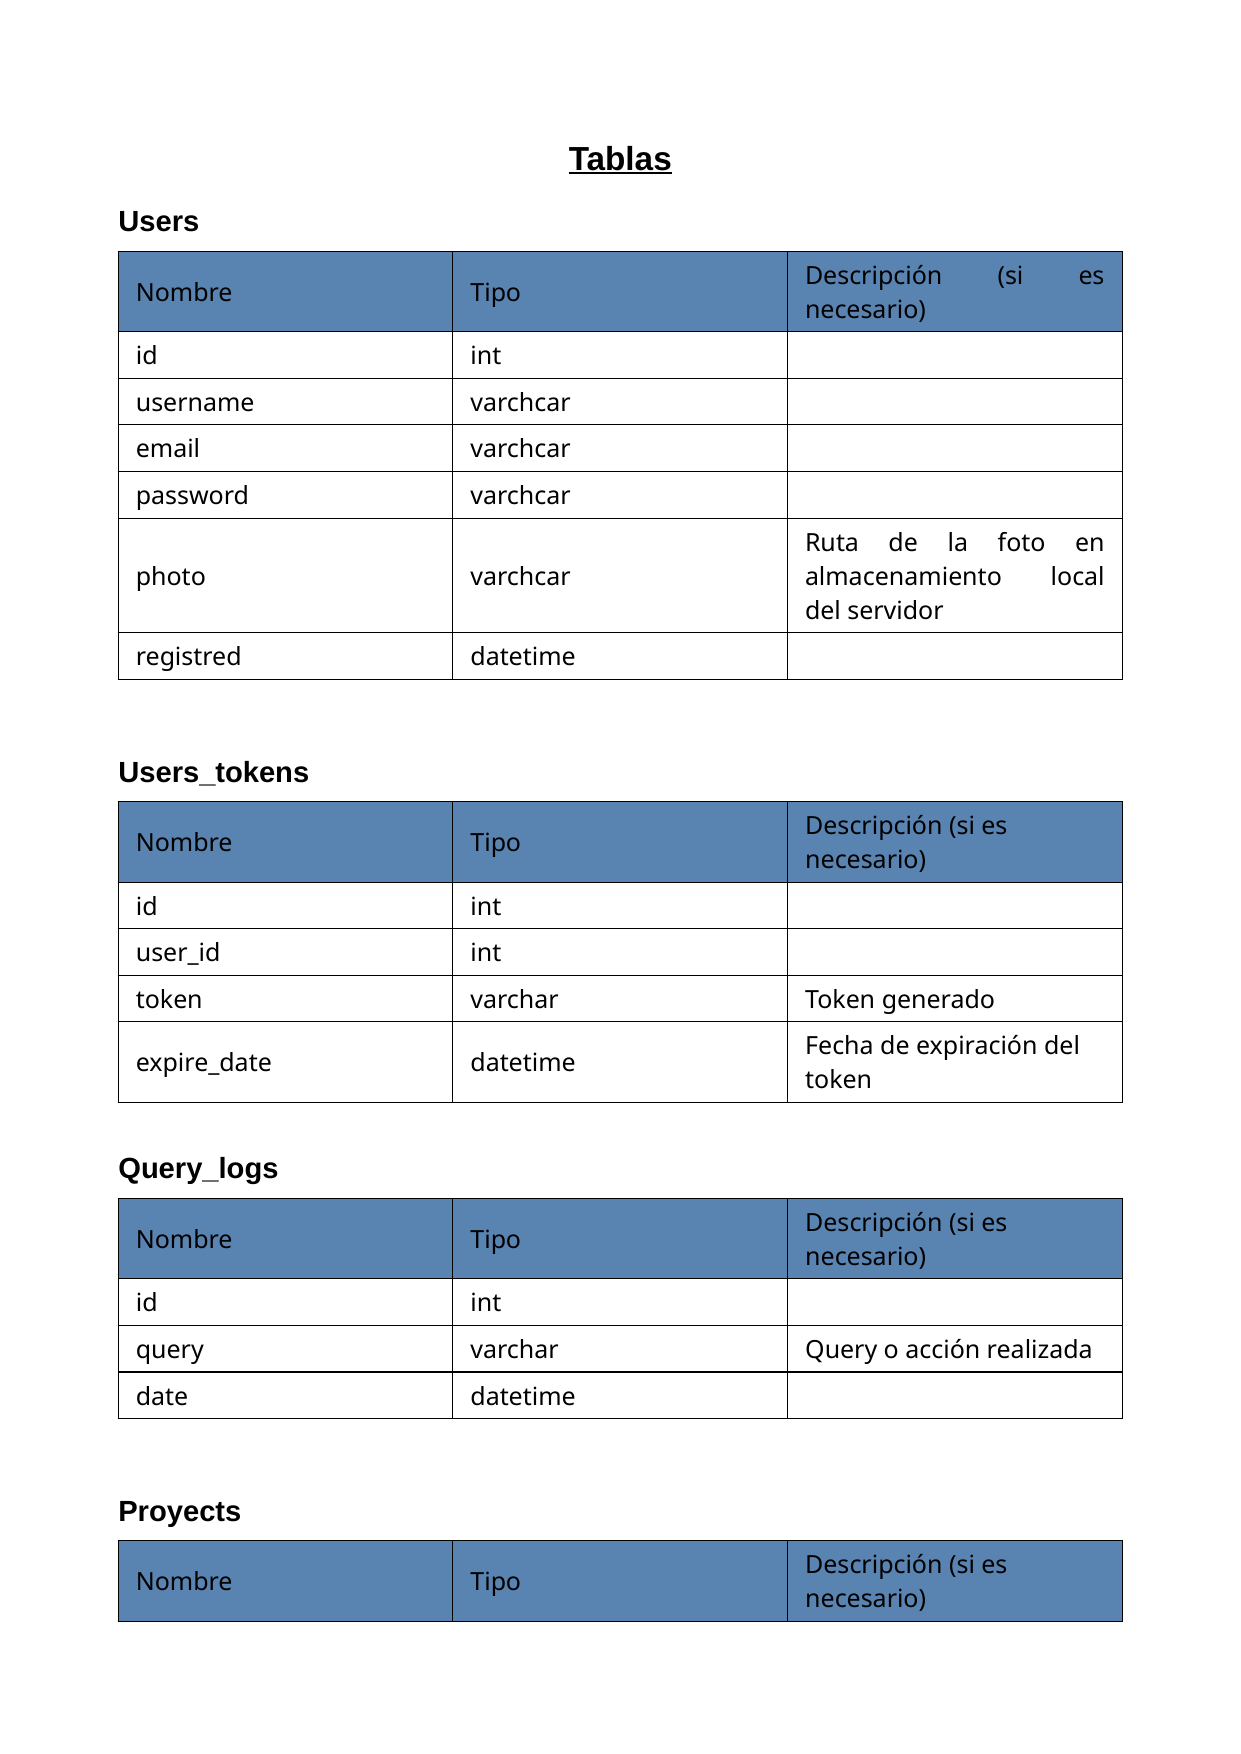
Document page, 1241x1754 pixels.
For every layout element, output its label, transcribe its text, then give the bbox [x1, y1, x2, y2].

table_cell int [453, 332, 787, 378]
table_cell Token generado [788, 976, 1122, 1021]
table_cell [788, 425, 1122, 471]
table_header Descripción (si es necesario) [788, 1541, 1122, 1621]
subtitle Proyects [118, 1494, 1122, 1528]
table_header Nombre [119, 802, 452, 882]
table_cell datetime [453, 633, 787, 679]
table_header Nombre [119, 1541, 452, 1621]
table_cell email [119, 425, 452, 471]
table_cell id [119, 883, 452, 928]
table_cell int [453, 883, 787, 928]
table_cell int [453, 929, 787, 975]
table_cell [788, 1373, 1122, 1418]
table_header Tipo [453, 1541, 787, 1621]
table_header Nombre [119, 252, 452, 331]
subtitle Users_tokens [118, 755, 1122, 788]
table_cell id [119, 1279, 452, 1325]
table_header Descripción (si es necesario) [788, 1199, 1122, 1278]
subtitle Users [118, 204, 1122, 238]
table_cell varchcar [453, 379, 787, 424]
table_cell [788, 379, 1122, 424]
table_cell Ruta de la foto en almacenamiento local del servidor [788, 519, 1122, 632]
table_cell datetime [453, 1022, 787, 1102]
table_cell registred [119, 633, 452, 679]
table_cell varchcar [453, 519, 787, 632]
table_cell token [119, 976, 452, 1021]
table_cell varchar [453, 976, 787, 1021]
table_header Tipo [453, 252, 787, 331]
table_cell username [119, 379, 452, 424]
table_header Tipo [453, 802, 787, 882]
table_cell Fecha de expiración del token [788, 1022, 1122, 1102]
table_cell expire_date [119, 1022, 452, 1102]
table_cell int [453, 1279, 787, 1325]
table_cell varchcar [453, 425, 787, 471]
table_header Descripción (si es necesario) [788, 252, 1122, 331]
table_cell [788, 929, 1122, 975]
table_cell [788, 472, 1122, 517]
table_cell password [119, 472, 452, 517]
subtitle Query_logs [118, 1152, 1122, 1185]
table_cell date [119, 1373, 452, 1418]
table_header Nombre [119, 1199, 452, 1278]
table_cell [788, 332, 1122, 378]
table_cell [788, 633, 1122, 679]
table_cell query [119, 1326, 452, 1371]
subtitle Tablas [118, 139, 1122, 177]
table_cell [788, 883, 1122, 928]
table_cell varchar [453, 1326, 787, 1371]
table_cell Query o acción realizada [788, 1326, 1122, 1371]
table_header Tipo [453, 1199, 787, 1278]
table_cell photo [119, 519, 452, 632]
table_cell id [119, 332, 452, 378]
table_cell [788, 1279, 1122, 1325]
table_header Descripción (si es necesario) [788, 802, 1122, 882]
table_cell user_id [119, 929, 452, 975]
table_cell varchcar [453, 472, 787, 517]
table_cell datetime [453, 1373, 787, 1418]
